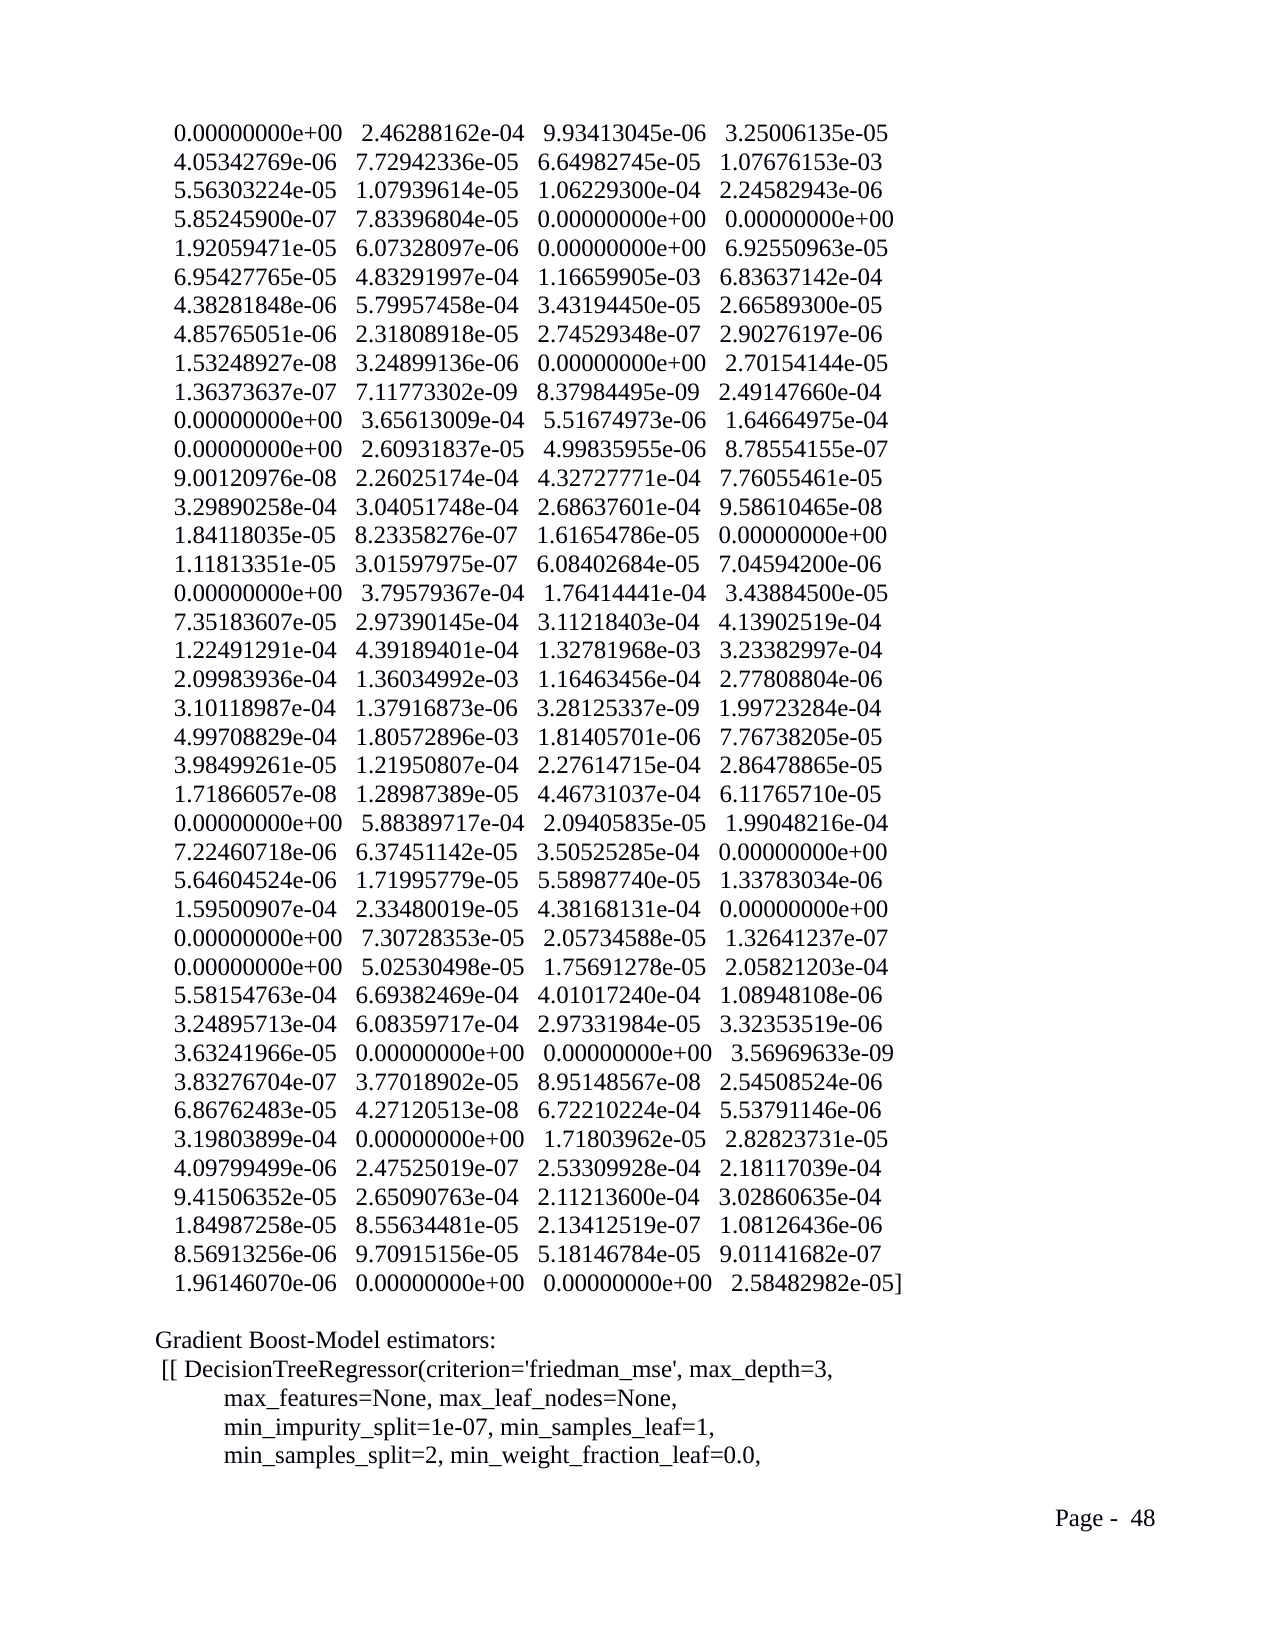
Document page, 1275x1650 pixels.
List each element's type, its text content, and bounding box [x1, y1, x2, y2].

text [[ DecisionTreeRegressor(criterion='friedman_mse', max_depth=3, [155, 1354, 1157, 1383]
text 0.00000000e+00 5.02530498e-05 1.75691278e-05 2.05821203e-04 [155, 952, 1157, 981]
text 7.22460718e-06 6.37451142e-05 3.50525285e-04 0.00000000e+00 [155, 837, 1157, 866]
text 4.05342769e-06 7.72942336e-05 6.64982745e-05 1.07676153e-03 [155, 147, 1157, 176]
text max_features=None, max_leaf_nodes=None, [155, 1383, 1157, 1412]
text 1.22491291e-04 4.39189401e-04 1.32781968e-03 3.23382997e-04 [155, 636, 1157, 664]
text 4.09799499e-06 2.47525019e-07 2.53309928e-04 2.18117039e-04 [155, 1153, 1157, 1182]
text 2.09983936e-04 1.36034992e-03 1.16463456e-04 2.77808804e-06 [155, 664, 1157, 693]
text 1.36373637e-07 7.11773302e-09 8.37984495e-09 2.49147660e-04 [155, 377, 1157, 406]
text 1.11813351e-05 3.01597975e-07 6.08402684e-05 7.04594200e-06 [155, 549, 1157, 578]
text 4.85765051e-06 2.31808918e-05 2.74529348e-07 2.90276197e-06 [155, 319, 1157, 348]
text 8.56913256e-06 9.70915156e-05 5.18146784e-05 9.01141682e-07 [155, 1239, 1157, 1268]
text 0.00000000e+00 2.46288162e-04 9.93413045e-06 3.25006135e-05 [155, 118, 1157, 147]
text 0.00000000e+00 3.65613009e-04 5.51674973e-06 1.64664975e-04 [155, 406, 1157, 434]
text 3.10118987e-04 1.37916873e-06 3.28125337e-09 1.99723284e-04 [155, 693, 1157, 722]
text 9.00120976e-08 2.26025174e-04 4.32727771e-04 7.76055461e-05 [155, 463, 1157, 492]
text 6.86762483e-05 4.27120513e-08 6.72210224e-04 5.53791146e-06 [155, 1096, 1157, 1124]
text min_samples_split=2, min_weight_fraction_leaf=0.0, [155, 1441, 1157, 1469]
text 3.29890258e-04 3.04051748e-04 2.68637601e-04 9.58610465e-08 [155, 492, 1157, 521]
text min_impurity_split=1e-07, min_samples_leaf=1, [155, 1412, 1157, 1441]
text 5.58154763e-04 6.69382469e-04 4.01017240e-04 1.08948108e-06 [155, 981, 1157, 1009]
text 1.53248927e-08 3.24899136e-06 0.00000000e+00 2.70154144e-05 [155, 348, 1157, 377]
text 6.95427765e-05 4.83291997e-04 1.16659905e-03 6.83637142e-04 [155, 262, 1157, 291]
text 1.84118035e-05 8.23358276e-07 1.61654786e-05 0.00000000e+00 [155, 521, 1157, 549]
text 4.38281848e-06 5.79957458e-04 3.43194450e-05 2.66589300e-05 [155, 291, 1157, 319]
text 3.98499261e-05 1.21950807e-04 2.27614715e-04 2.86478865e-05 [155, 751, 1157, 779]
text 1.71866057e-08 1.28987389e-05 4.46731037e-04 6.11765710e-05 [155, 779, 1157, 808]
text 5.64604524e-06 1.71995779e-05 5.58987740e-05 1.33783034e-06 [155, 866, 1157, 894]
text 0.00000000e+00 5.88389717e-04 2.09405835e-05 1.99048216e-04 [155, 808, 1157, 837]
text 9.41506352e-05 2.65090763e-04 2.11213600e-04 3.02860635e-04 [155, 1182, 1157, 1211]
text 5.56303224e-05 1.07939614e-05 1.06229300e-04 2.24582943e-06 [155, 176, 1157, 204]
text 0.00000000e+00 2.60931837e-05 4.99835955e-06 8.78554155e-07 [155, 434, 1157, 463]
text 3.24895713e-04 6.08359717e-04 2.97331984e-05 3.32353519e-06 [155, 1009, 1157, 1038]
text 1.92059471e-05 6.07328097e-06 0.00000000e+00 6.92550963e-05 [155, 233, 1157, 262]
text Gradient Boost-Model estimators: [155, 1326, 1157, 1354]
text 3.19803899e-04 0.00000000e+00 1.71803962e-05 2.82823731e-05 [155, 1124, 1157, 1153]
text 0.00000000e+00 7.30728353e-05 2.05734588e-05 1.32641237e-07 [155, 923, 1157, 952]
text 1.84987258e-05 8.55634481e-05 2.13412519e-07 1.08126436e-06 [155, 1211, 1157, 1239]
text 3.83276704e-07 3.77018902e-05 8.95148567e-08 2.54508524e-06 [155, 1067, 1157, 1096]
text 0.00000000e+00 3.79579367e-04 1.76414441e-04 3.43884500e-05 [155, 578, 1157, 607]
text 7.35183607e-05 2.97390145e-04 3.11218403e-04 4.13902519e-04 [155, 607, 1157, 636]
text 1.96146070e-06 0.00000000e+00 0.00000000e+00 2.58482982e-05] [155, 1268, 1157, 1297]
text 5.85245900e-07 7.83396804e-05 0.00000000e+00 0.00000000e+00 [155, 204, 1157, 233]
text 1.59500907e-04 2.33480019e-05 4.38168131e-04 0.00000000e+00 [155, 894, 1157, 923]
text 4.99708829e-04 1.80572896e-03 1.81405701e-06 7.76738205e-05 [155, 722, 1157, 751]
text 3.63241966e-05 0.00000000e+00 0.00000000e+00 3.56969633e-09 [155, 1038, 1157, 1067]
